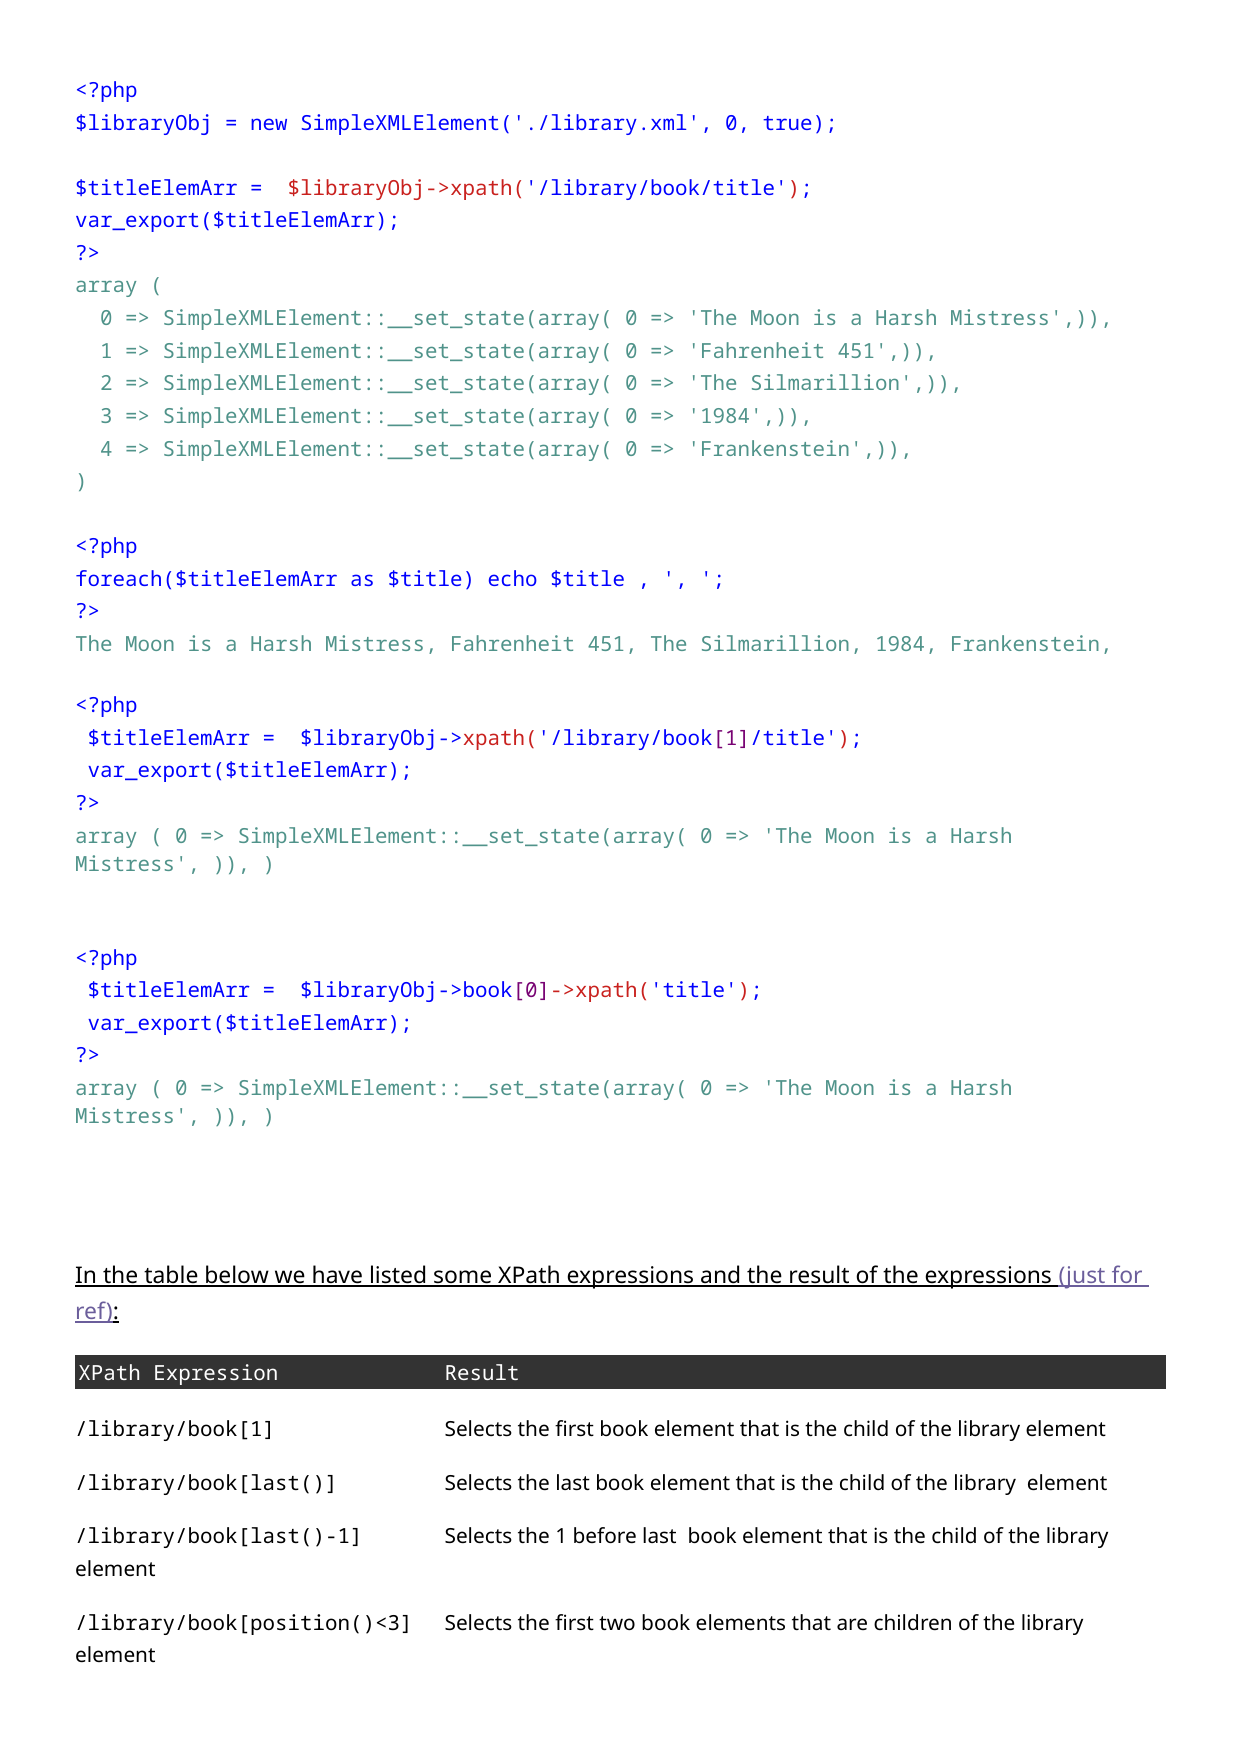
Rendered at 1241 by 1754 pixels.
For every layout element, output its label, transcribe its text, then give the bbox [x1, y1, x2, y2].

text ?> [75, 597, 1166, 625]
text 1 => SimpleXMLElement::__set_state(array( 0 => 'Fahrenheit 451',)), [75, 336, 1166, 364]
text <?php [75, 531, 1166, 560]
text array ( [75, 271, 1166, 299]
text 3 => SimpleXMLElement::__set_state(array( 0 => '1984',)), [75, 401, 1166, 429]
text 4 => SimpleXMLElement::__set_state(array( 0 => 'Frankenstein',)), [75, 434, 1166, 462]
text $titleElemArr = $libraryObj->xpath('/library/book[1]/title'); [75, 723, 1166, 751]
text var_export($titleElemArr); [75, 205, 1166, 234]
text ) [75, 466, 1166, 495]
text $titleElemArr = $libraryObj->xpath('/library/book/title'); [75, 173, 1166, 201]
text XPath Expression Result [75, 1355, 1166, 1389]
text /library/book[1] Selects the first book element that is the child of the library element [75, 1414, 1166, 1443]
text var_export($titleElemArr); [75, 1008, 1166, 1036]
text $libraryObj = new SimpleXMLElement('./library.xml', 0, true); [75, 108, 1166, 136]
text The Moon is a Harsh Mistress, Fahrenheit 451, The Silmarillion, 1984, Frankenstein, [75, 629, 1166, 658]
text 2 => SimpleXMLElement::__set_state(array( 0 => 'The Silmarillion',)), [75, 368, 1166, 397]
text var_export($titleElemArr); [75, 756, 1166, 784]
text 0 => SimpleXMLElement::__set_state(array( 0 => 'The Moon is a Harsh Mistress',)), [75, 303, 1166, 332]
text /library/book[position()<3] Selects the first two book elements that are children of the library element [75, 1608, 1166, 1669]
text $titleElemArr = $libraryObj->book[0]->xpath('title'); [75, 975, 1166, 1004]
text /library/book[last()-1] Selects the 1 before last book element that is the child of the library element [75, 1522, 1166, 1583]
text ?> [75, 788, 1166, 817]
text ?> [75, 1041, 1166, 1069]
text /library/book[last()] Selects the last book element that is the child of the library element [75, 1468, 1166, 1496]
text ?> [75, 238, 1166, 266]
text In the table below we have listed some XPath expressions and the result of the expressions (just for ref): [75, 1259, 1166, 1326]
text array ( 0 => SimpleXMLElement::__set_state(array( 0 => 'The Moon is a Harsh Mistress', )), ) [75, 821, 1166, 878]
text foreach($titleElemArr as $title) echo $title , ', '; [75, 564, 1166, 592]
text <?php [75, 943, 1166, 971]
text <?php [75, 75, 1166, 103]
text array ( 0 => SimpleXMLElement::__set_state(array( 0 => 'The Moon is a Harsh Mistress', )), ) [75, 1073, 1166, 1130]
text <?php [75, 690, 1166, 719]
